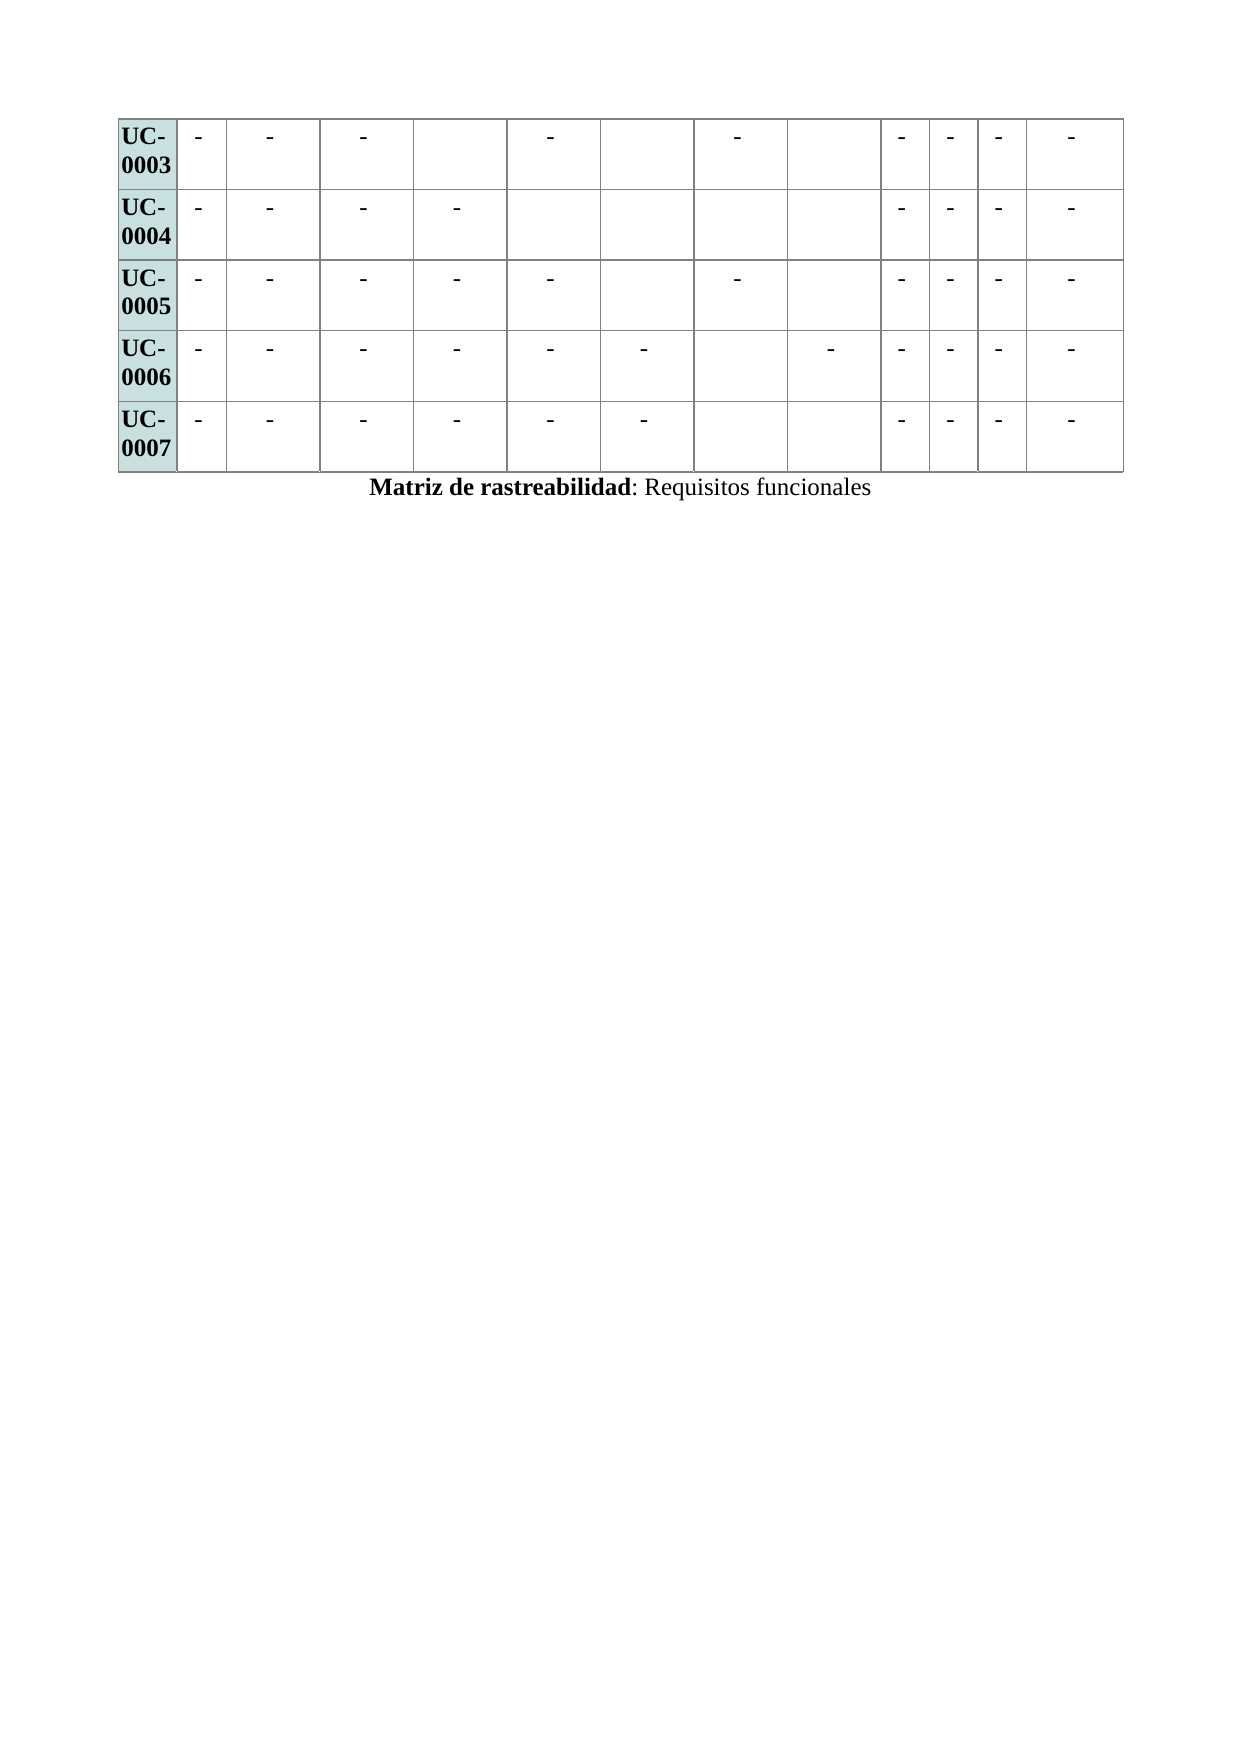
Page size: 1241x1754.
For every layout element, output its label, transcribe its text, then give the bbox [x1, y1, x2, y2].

table_cell - [601, 331, 693, 401]
table_cell - [1027, 190, 1123, 259]
table_cell - [227, 261, 319, 330]
table_cell UC-0004 [119, 190, 176, 259]
table_cell - [788, 331, 880, 401]
table_cell [695, 190, 787, 259]
table_cell - [178, 402, 226, 471]
table_cell - [414, 190, 506, 259]
text Matriz de rastreabilidad: Requisitos funcionales [118, 473, 1122, 500]
table_cell - [178, 261, 226, 330]
table_cell - [508, 331, 600, 401]
table_cell - [321, 120, 413, 189]
table_cell - [882, 402, 929, 471]
table_cell - [227, 402, 319, 471]
table_cell - [601, 402, 693, 471]
table_cell - [930, 402, 977, 471]
table_cell - [882, 120, 929, 189]
table_cell - [1027, 120, 1123, 189]
table_cell - [1027, 331, 1123, 401]
table_cell [788, 402, 880, 471]
table_cell - [930, 190, 977, 259]
table_cell [695, 331, 787, 401]
table_cell [601, 190, 693, 259]
table_cell - [508, 120, 600, 189]
table_cell - [979, 331, 1026, 401]
table_cell - [1027, 402, 1123, 471]
table_cell [788, 261, 880, 330]
table_cell - [414, 261, 506, 330]
table_cell - [508, 402, 600, 471]
table_cell - [321, 261, 413, 330]
table_cell - [321, 402, 413, 471]
table_cell - [178, 120, 226, 189]
table_cell [695, 402, 787, 471]
table_cell [788, 120, 880, 189]
table_cell - [979, 261, 1026, 330]
table_cell - [414, 331, 506, 401]
table_cell - [321, 190, 413, 259]
table_cell - [930, 120, 977, 189]
table_cell - [227, 120, 319, 189]
table_cell - [414, 402, 506, 471]
table_cell - [227, 190, 319, 259]
table_cell - [930, 261, 977, 330]
table_cell - [508, 261, 600, 330]
table_cell [788, 190, 880, 259]
table_cell [508, 190, 600, 259]
table_cell [414, 120, 506, 189]
table_cell - [178, 331, 226, 401]
table_cell - [1027, 261, 1123, 330]
table_cell - [882, 190, 929, 259]
table_cell UC-0006 [119, 331, 176, 401]
table_cell - [695, 261, 787, 330]
table_cell - [321, 331, 413, 401]
table_cell - [227, 331, 319, 401]
table_cell [601, 120, 693, 189]
table_cell - [178, 190, 226, 259]
table_cell [601, 261, 693, 330]
table_cell UC-0003 [119, 120, 176, 189]
table_cell - [930, 331, 977, 401]
table_cell - [979, 120, 1026, 189]
table_cell UC-0005 [119, 261, 176, 330]
table_cell UC-0007 [119, 402, 176, 471]
table_cell - [979, 402, 1026, 471]
table_cell - [979, 190, 1026, 259]
table_cell - [695, 120, 787, 189]
table_cell - [882, 331, 929, 401]
table_cell - [882, 261, 929, 330]
